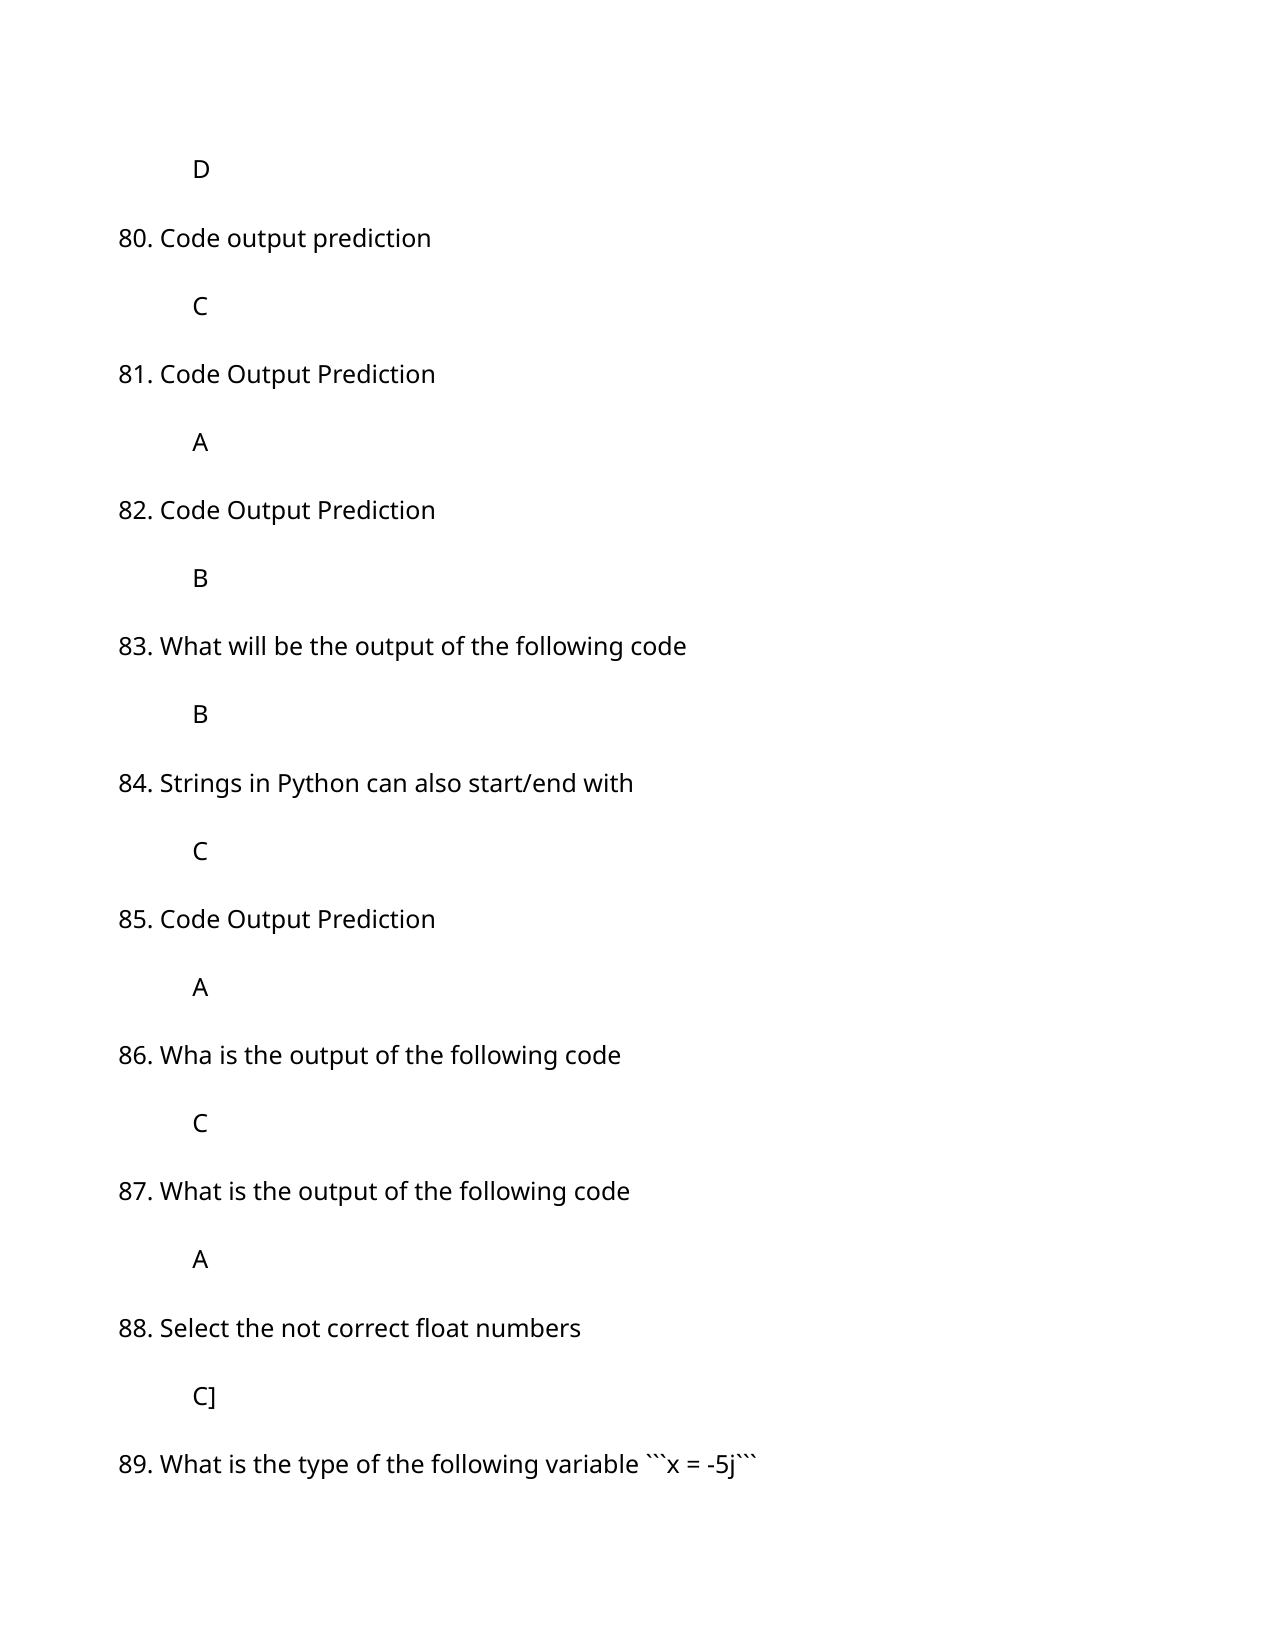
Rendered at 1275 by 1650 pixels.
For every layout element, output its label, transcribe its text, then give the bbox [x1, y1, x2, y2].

text D [118, 152, 1157, 186]
text 82. Code Output Prediction [118, 493, 1157, 527]
text 80. Code output prediction [118, 220, 1157, 254]
text 89. What is the type of the following variable ```x = -5j``` [118, 1447, 1157, 1481]
text A [118, 1242, 1157, 1276]
text B [118, 561, 1157, 595]
text 81. Code Output Prediction [118, 357, 1157, 391]
text 83. What will be the output of the following code [118, 629, 1157, 663]
text A [118, 970, 1157, 1004]
text A [118, 425, 1157, 459]
text C [118, 833, 1157, 867]
text C [118, 1106, 1157, 1140]
text C [118, 288, 1157, 322]
text 85. Code Output Prediction [118, 902, 1157, 936]
text 84. Strings in Python can also start/end with [118, 765, 1157, 799]
text C] [118, 1378, 1157, 1412]
text B [118, 697, 1157, 731]
text 87. What is the output of the following code [118, 1174, 1157, 1208]
text 88. Select the not correct float numbers [118, 1310, 1157, 1344]
text 86. Wha is the output of the following code [118, 1038, 1157, 1072]
